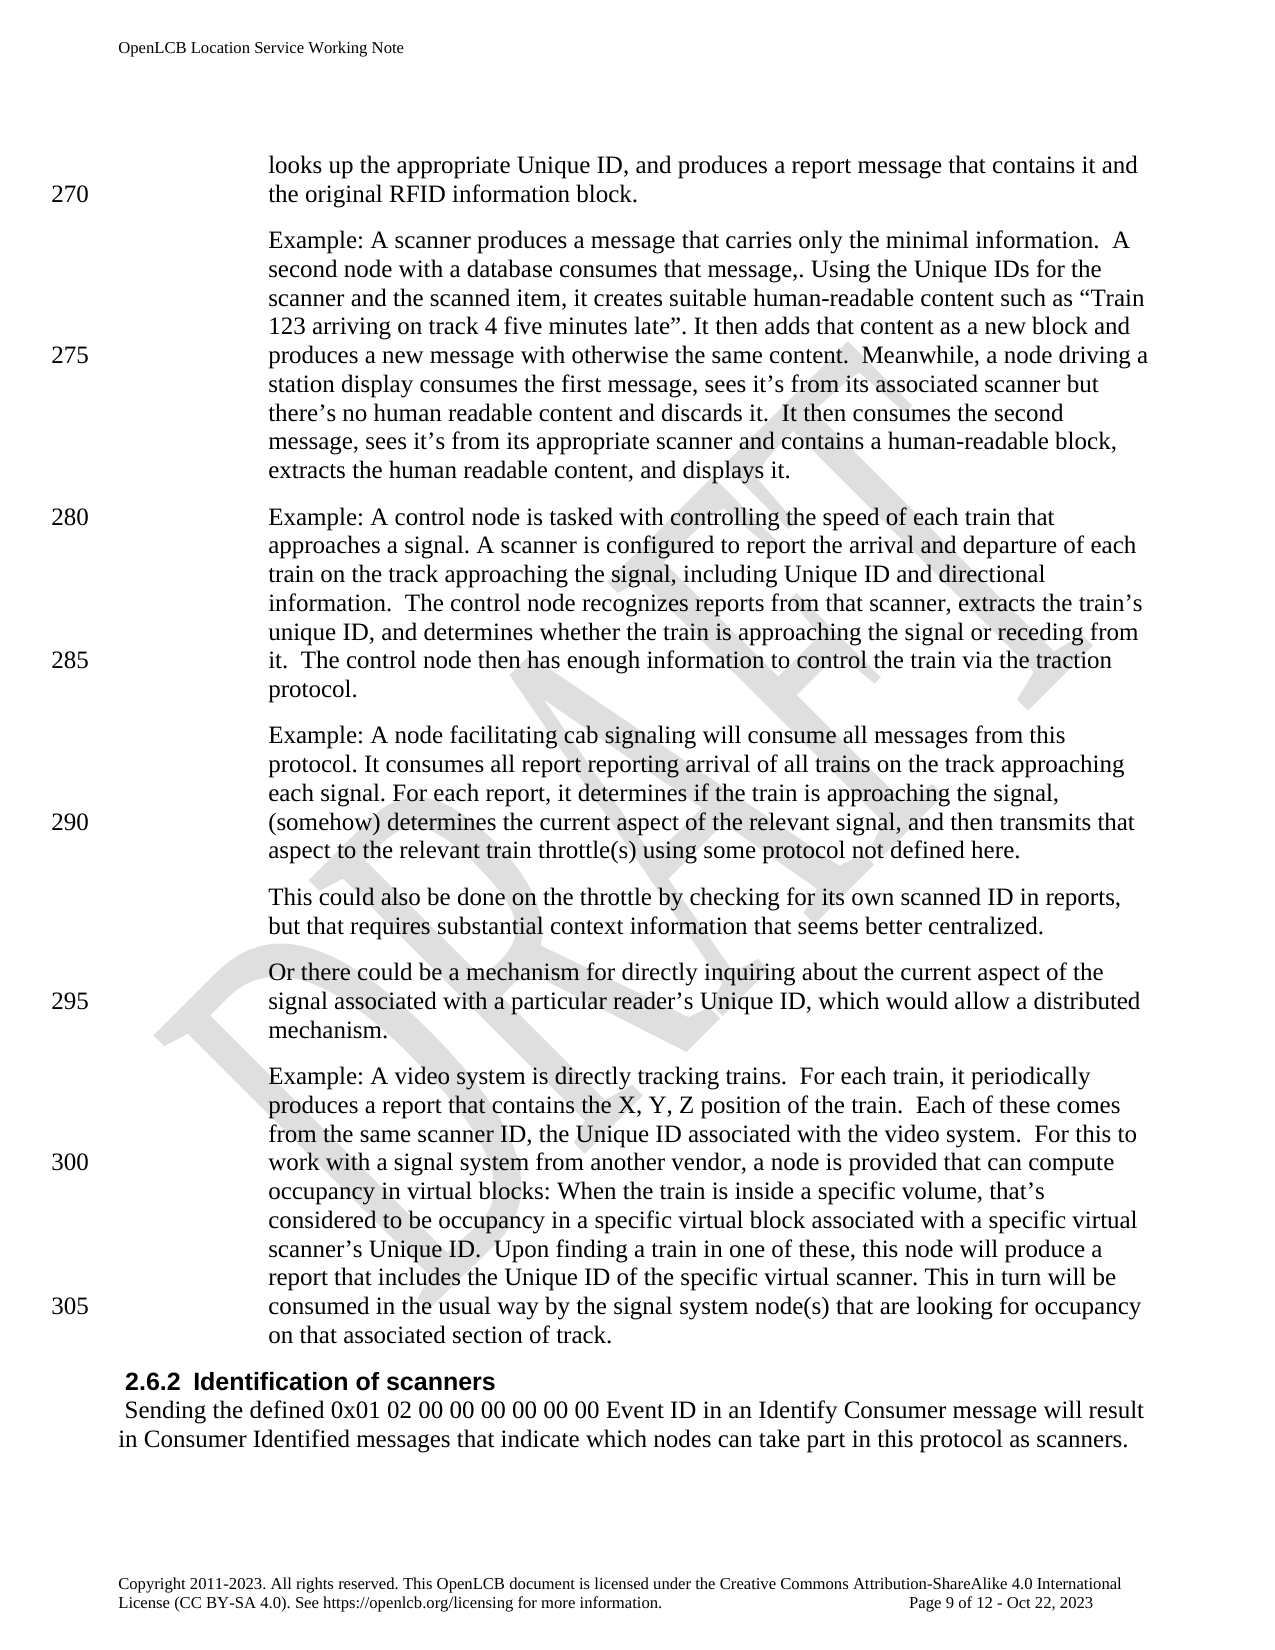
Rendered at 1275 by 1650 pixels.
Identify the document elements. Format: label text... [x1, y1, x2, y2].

text Example: A control node is tasked with controlling the speed of each train that approaches a signal. A scanner is configured to report the arrival and departure of each train on the track approaching the signal, including Unique ID and directional information. The control node recognizes reports from that scanner, extracts the train’s unique ID, and determines whether the train is approaching the signal or receding from it. The control node then has enough information to control the train via the traction protocol. [268, 502, 763, 703]
text Example: A scanner produces a message that carries only the minimal information. A second node with a database consumes that message,. Using the Unique IDs for the scanner and the scanned item, it creates suitable human-readable content such as “Train 123 arriving on track 4 five minutes late”. It then adds that content as a new block and produces a new message with otherwise the same content. Meanwhile, a node driving a station display consumes the first message, sees it’s from its associated scanner but there’s no human readable content and discards it. It then consumes the second message, sees it’s from its appropriate scanner and contains a human-readable block, extracts the human readable content, and displays it. [268, 225, 1157, 484]
text Example: A node facilitating cab signaling will consume all messages from this protocol. It consumes all report reporting arrival of all trains on the track approaching each signal. For each report, it determines if the train is approaching the signal, (somehow) determines the current aspect of the relevant signal, and then transmits that aspect to the relevant train throttle(s) using some protocol not defined here. [824, 721, 1157, 864]
text Example: A node facilitating cab signaling will consume all messages from this protocol. It consumes all report reporting arrival of all trains on the track approaching each signal. For each report, it determines if the train is approaching the signal, (somehow) determines the current aspect of the relevant signal, and then transmits that aspect to the relevant train throttle(s) using some protocol not defined here. [628, 721, 882, 864]
text Example: A node facilitating cab signaling will consume all messages from this protocol. It consumes all report reporting arrival of all trains on the track approaching each signal. For each report, it determines if the train is approaching the signal, (somehow) determines the current aspect of the relevant signal, and then transmits that aspect to the relevant train throttle(s) using some protocol not defined here. [268, 721, 638, 864]
text Or there could be a mechanism for directly inquiring about the current aspect of the signal associated with a particular reader’s Unique ID, which would allow a distributed mechanism. [336, 957, 506, 1043]
text Or there could be a mechanism for directly inquiring about the current aspect of the signal associated with a particular reader’s Unique ID, which would allow a distributed mechanism. [268, 977, 396, 1043]
text This could also be done on the throttle by checking for its own scanned ID in reports, but that requires substantial context information that seems better centralized. [268, 882, 402, 939]
text looks up the appropriate Unique ID, and produces a report message that contains it and the original RFID information block. [268, 150, 1157, 207]
text Example: A control node is tasked with controlling the speed of each train that approaches a signal. A scanner is configured to report the arrival and departure of each train on the track approaching the signal, including Unique ID and directional information. The control node recognizes reports from that scanner, extracts the train’s unique ID, and determines whether the train is approaching the signal or receding from it. The control node then has enough information to control the train via the traction protocol. [906, 502, 1157, 703]
text Or there could be a mechanism for directly inquiring about the current aspect of the signal associated with a particular reader’s Unique ID, which would allow a distributed mechanism. [567, 957, 721, 1016]
text Example: A video system is directly tracking trains. For each train, it periodically produces a report that contains the X, Y, Z position of the train. Each of these comes from the same scanner ID, the Unique ID associated with the video system. For this to work with a signal system from another vendor, a node is provided that can compute occupancy in virtual blocks: When the train is inside a specific volume, that’s considered to be occupancy in a specific virtual block associated with a specific virtual scanner’s Unique ID. Upon finding a train in one of these, this node will produce a report that includes the Unique ID of the specific virtual scanner. This in turn will be consumed in the usual way by the signal system node(s) that are looking for occupancy on that associated section of track. [268, 1061, 1157, 1349]
text Or there could be a mechanism for directly inquiring about the current aspect of the signal associated with a particular reader’s Unique ID, which would allow a distributed mechanism. [697, 957, 1157, 1043]
text Or there could be a mechanism for directly inquiring about the current aspect of the signal associated with a particular reader’s Unique ID, which would allow a distributed mechanism. [502, 973, 666, 1043]
text Example: A node facilitating cab signaling will consume all messages from this protocol. It consumes all report reporting arrival of all trains on the track approaching each signal. For each report, it determines if the train is approaching the signal, (somehow) determines the current aspect of the relevant signal, and then transmits that aspect to the relevant train throttle(s) using some protocol not defined here. [560, 721, 701, 856]
text This could also be done on the throttle by checking for its own scanned ID in reports, but that requires substantial context information that seems better centralized. [672, 882, 1157, 939]
text Sending the defined 0x01 02 00 00 00 00 00 00 Event ID in an Identify Consumer message will result in Consumer Identified messages that indicate which nodes can take part in this protocol as scanners. [118, 1395, 1157, 1453]
text This could also be done on the throttle by checking for its own scanned ID in reports, but that requires substantial context information that seems better centralized. [528, 882, 690, 939]
subtitle Identification of scanners [118, 1366, 1157, 1395]
text This could also be done on the throttle by checking for its own scanned ID in reports, but that requires substantial context information that seems better centralized. [388, 882, 515, 939]
text Example: A control node is tasked with controlling the speed of each train that approaches a signal. A scanner is configured to report the arrival and departure of each train on the track approaching the signal, including Unique ID and directional information. The control node recognizes reports from that scanner, extracts the train’s unique ID, and determines whether the train is approaching the signal or receding from it. The control node then has enough information to control the train via the traction protocol. [665, 502, 1033, 703]
